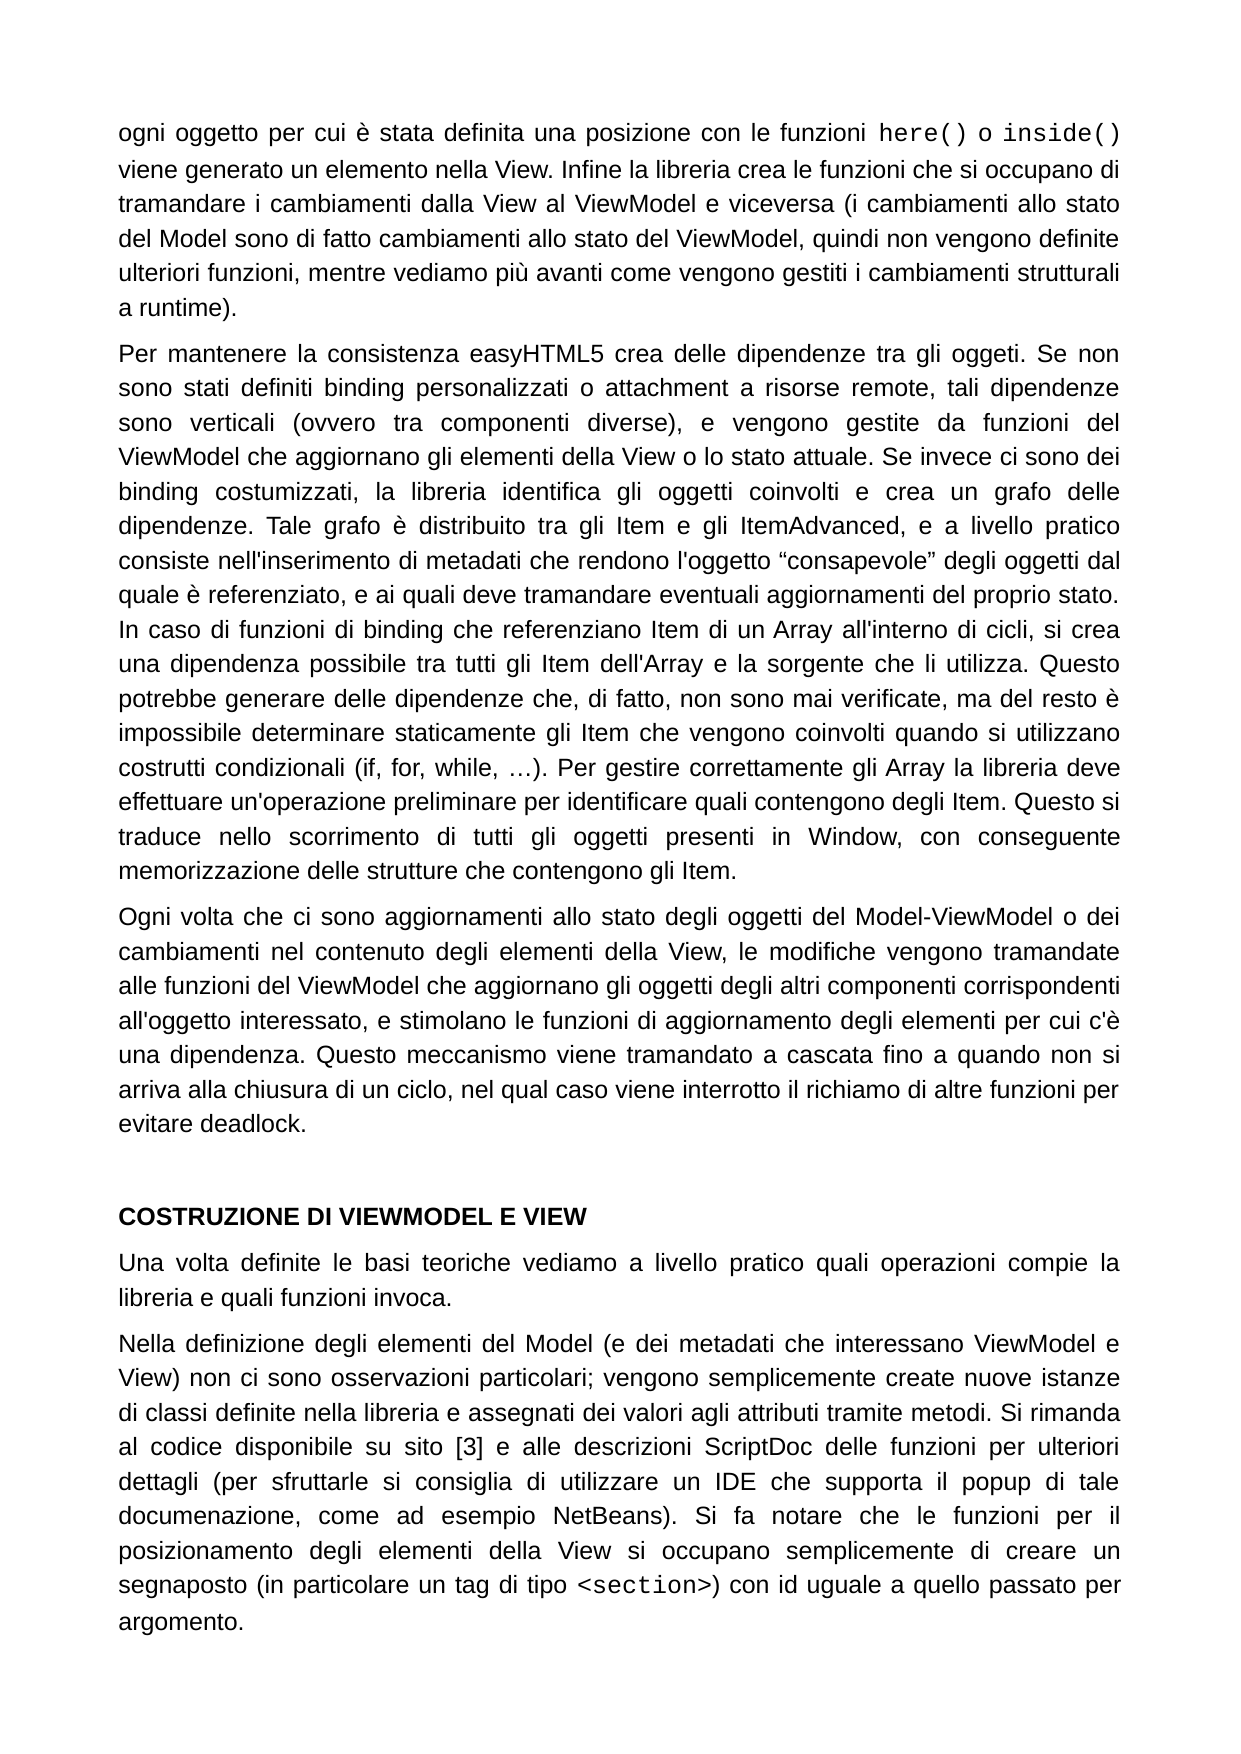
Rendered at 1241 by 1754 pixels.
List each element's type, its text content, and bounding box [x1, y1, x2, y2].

text COSTRUZIONE DI VIEWMODEL E VIEW [118, 1202, 1122, 1231]
text Ogni volta che ci sono aggiornamenti allo stato degli oggetti del Model-ViewModel o dei cambiamenti nel contenuto degli elementi della View, le modifiche vengono tramandate alle funzioni del ViewModel che aggiornano gli oggetti degli altri componenti corrispondenti all'oggetto interessato, e stimolano le funzioni di aggiornamento degli elementi per cui c'è una dipendenza. Questo meccanismo viene tramandato a cascata fino a quando non si arriva alla chiusura di un ciclo, nel qual caso viene interrotto il richiamo di altre funzioni per evitare deadlock. [118, 902, 1122, 1138]
text Una volta definite le basi teoriche vediamo a livello pratico quali operazioni compie la libreria e quali funzioni invoca. [118, 1248, 1122, 1311]
text ogni oggetto per cui è stata definita una posizione con le funzioni here() o inside() viene generato un elemento nella View. Infine la libreria crea le funzioni che si occupano di tramandare i cambiamenti dalla View al ViewModel e viceversa (i cambiamenti allo stato del Model sono di fatto cambiamenti allo stato del ViewModel, quindi non vengono definite ulteriori funzioni, mentre vediamo più avanti come vengono gestiti i cambiamenti strutturali a runtime). [118, 118, 1122, 321]
text Nella definizione degli elementi del Model (e dei metadati che interessano ViewModel e View) non ci sono osservazioni particolari; vengono semplicemente create nuove istanze di classi definite nella libreria e assegnati dei valori agli attributi tramite metodi. Si rimanda al codice disponibile su sito [3] e alle descrizioni ScriptDoc delle funzioni per ulteriori dettagli (per sfruttarle si consiglia di utilizzare un IDE che supporta il popup di tale documenazione, come ad esempio NetBeans). Si fa notare che le funzioni per il posizionamento degli elementi della View si occupano semplicemente di creare un segnaposto (in particolare un tag di tipo <section>) con id uguale a quello passato per argomento. [118, 1329, 1122, 1636]
text Per mantenere la consistenza easyHTML5 crea delle dipendenze tra gli oggeti. Se non sono stati definiti binding personalizzati o attachment a risorse remote, tali dipendenze sono verticali (ovvero tra componenti diverse), e vengono gestite da funzioni del ViewModel che aggiornano gli elementi della View o lo stato attuale. Se invece ci sono dei binding costumizzati, la libreria identifica gli oggetti coinvolti e crea un grafo delle dipendenze. Tale grafo è distribuito tra gli Item e gli ItemAdvanced, e a livello pratico consiste nell'inserimento di metadati che rendono l'oggetto “consapevole” degli oggetti dal quale è referenziato, e ai quali deve tramandare eventuali aggiornamenti del proprio stato. In caso di funzioni di binding che referenziano Item di un Array all'interno di cicli, si crea una dipendenza possibile tra tutti gli Item dell'Array e la sorgente che li utilizza. Questo potrebbe generare delle dipendenze che, di fatto, non sono mai verificate, ma del resto è impossibile determinare staticamente gli Item che vengono coinvolti quando si utilizzano costrutti condizionali (if, for, while, …). Per gestire correttamente gli Array la libreria deve effettuare un'operazione preliminare per identificare quali contengono degli Item. Questo si traduce nello scorrimento di tutti gli oggetti presenti in Window, con conseguente memorizzazione delle strutture che contengono gli Item. [118, 339, 1122, 885]
